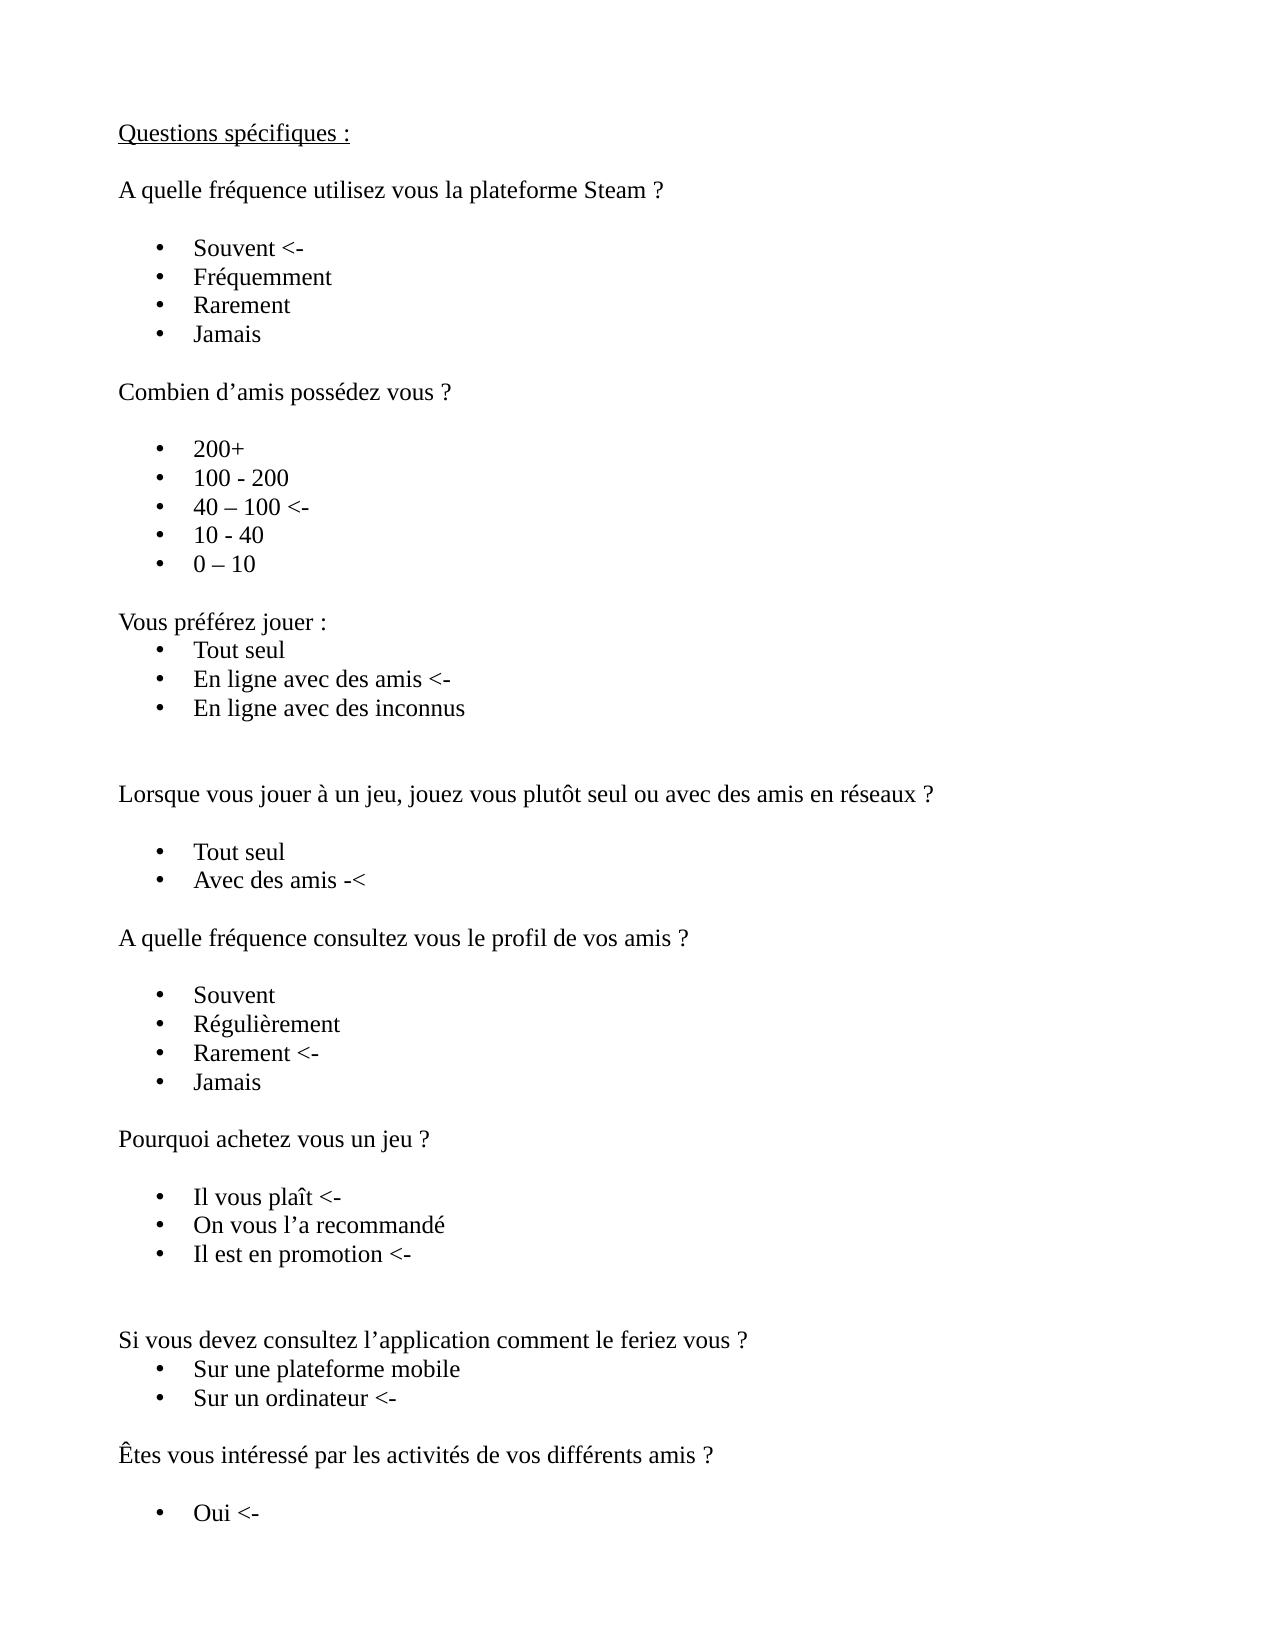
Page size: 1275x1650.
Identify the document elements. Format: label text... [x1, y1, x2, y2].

list Oui <- [156, 1498, 1157, 1527]
list Souvent [156, 981, 1157, 1009]
list Sur un ordinateur <- [156, 1383, 1157, 1412]
list En ligne avec des inconnus [156, 693, 1157, 722]
list Jamais [156, 319, 1157, 348]
text Combien d’amis possédez vous ? [118, 377, 1157, 406]
list 100 - 200 [156, 463, 1157, 492]
list Rarement <- [156, 1038, 1157, 1067]
list 40 – 100 <- [156, 492, 1157, 521]
list Régulièrement [156, 1009, 1157, 1038]
text A quelle fréquence utilisez vous la plateforme Steam ? [118, 176, 1157, 204]
list Jamais [156, 1067, 1157, 1096]
list 10 - 40 [156, 521, 1157, 549]
text Vous préférez jouer : [118, 607, 1157, 636]
list Avec des amis -< [156, 866, 1157, 894]
list 200+ [156, 434, 1157, 463]
text Lorsque vous jouer à un jeu, jouez vous plutôt seul ou avec des amis en réseaux ? [118, 779, 1157, 808]
text Questions spécifiques : [118, 118, 1157, 147]
list Souvent <- [156, 233, 1157, 262]
list 0 – 10 [156, 549, 1157, 578]
text Êtes vous intéressé par les activités de vos différents amis ? [118, 1441, 1157, 1469]
list On vous l’a recommandé [156, 1211, 1157, 1239]
text Pourquoi achetez vous un jeu ? [118, 1124, 1157, 1153]
list Il vous plaît <- [156, 1182, 1157, 1211]
text A quelle fréquence consultez vous le profil de vos amis ? [118, 923, 1157, 952]
list Tout seul [156, 837, 1157, 866]
list En ligne avec des amis <- [156, 664, 1157, 693]
list Il est en promotion <- [156, 1239, 1157, 1268]
list Sur une plateforme mobile [156, 1354, 1157, 1383]
list Tout seul [156, 636, 1157, 664]
list Fréquemment [156, 262, 1157, 291]
list Rarement [156, 291, 1157, 319]
text Si vous devez consultez l’application comment le feriez vous ? [118, 1326, 1157, 1354]
